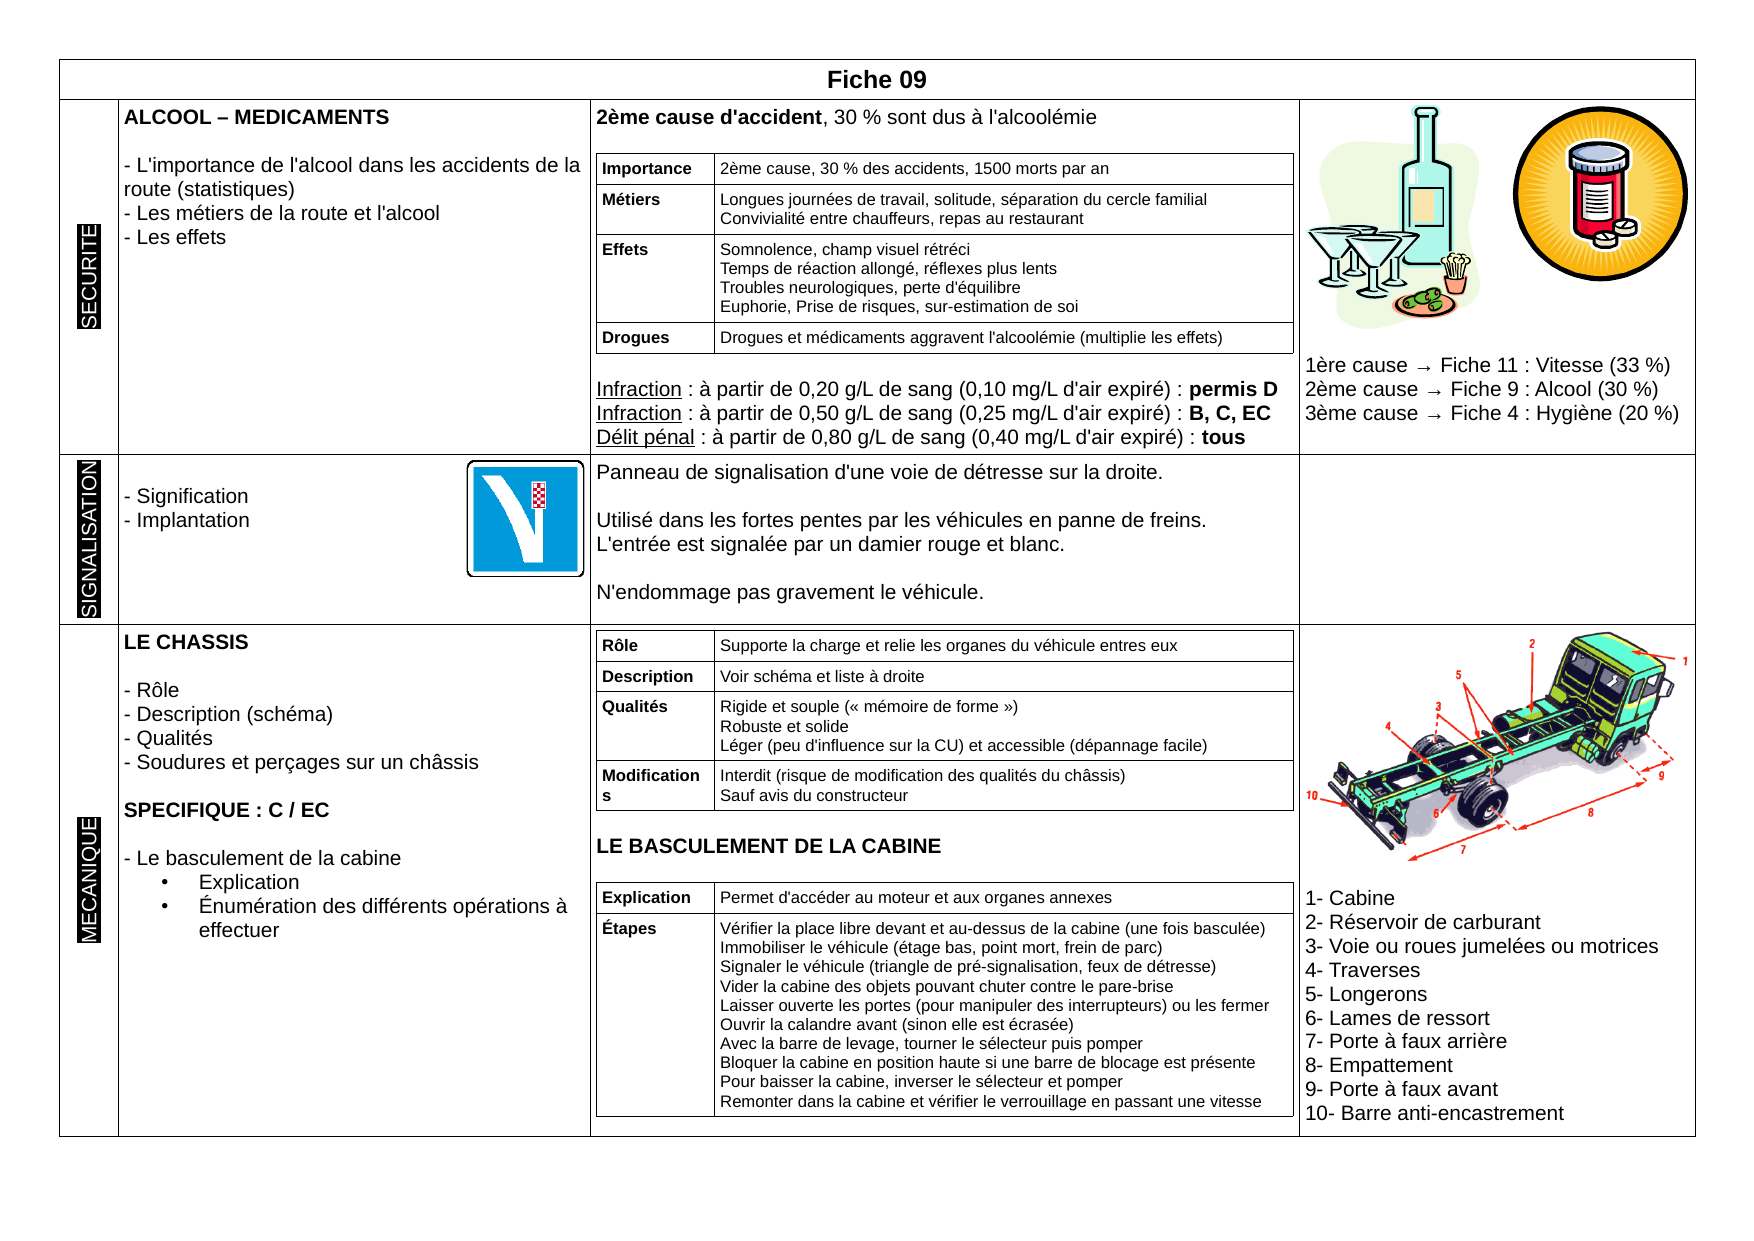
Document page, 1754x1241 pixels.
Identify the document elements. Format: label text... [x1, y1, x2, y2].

table_header Fiche 09 [60, 60, 1695, 99]
table_cell Interdit (risque de modification des qualités du châssis) Sauf avis du constructeur [715, 761, 1293, 810]
table_cell 1- Cabine 2- Réservoir de carburant 3- Voie ou roues jumelées ou motrices 4- Traverses 5- Longerons 6- Lames de ressort 7- Porte à faux arrière 8- Empattement 9- Porte à faux avant 10- Barre anti-encastrement [1300, 625, 1695, 1136]
table_cell - Signification - Implantation [119, 455, 590, 624]
table_cell SIGNALISATION [60, 455, 118, 624]
table_cell [1300, 455, 1695, 624]
table_cell Modifications [597, 761, 714, 810]
table_cell Description [597, 662, 714, 691]
table_header Supporte la charge et relie les organes du véhicule entres eux [715, 631, 1293, 661]
table_cell LE CHASSIS - Rôle - Description (schéma) - Qualités - Soudures et perçages sur un châssis SPECIFIQUE : C / EC - Le basculement de la cabine Explication Énumération des différents opérations à effectuer [119, 625, 590, 1136]
table_cell Étapes [597, 914, 714, 1116]
table_cell Effets [597, 235, 714, 322]
table_cell Métiers [597, 185, 714, 234]
table_cell Vérifier la place libre devant et au-dessus de la cabine (une fois basculée) Immobiliser le véhicule (étage bas, point mort, frein de parc) Signaler le véhicule (triangle de pré-signalisation, feux de détresse) Vider la cabine des objets pouvant chuter contre le pare-brise Laisser ouverte les portes (pour manipuler des interrupteurs) ou les fermer Ouvrir la calandre avant (sinon elle est écrasée) Avec la barre de levage, tourner le sélecteur puis pomper Bloquer la cabine en position haute si une barre de blocage est présente Pour baisser la cabine, inverser le sélecteur et pomper Remonter dans la cabine et vérifier le verrouillage en passant une vitesse [715, 914, 1293, 1116]
table_header Permet d'accéder au moteur et aux organes annexes [715, 883, 1293, 913]
table_cell 1ère cause → Fiche 11 : Vitesse (33 %) 2ème cause → Fiche 9 : Alcool (30 %) 3ème cause → Fiche 4 : Hygiène (20 %) [1300, 100, 1695, 454]
table_cell ALCOOL – MEDICAMENTS - L'importance de l'alcool dans les accidents de la route (statistiques) - Les métiers de la route et l'alcool - Les effets [119, 100, 590, 454]
table_cell Qualités [597, 692, 714, 760]
table_cell LE BASCULEMENT DE LA CABINE [591, 625, 1299, 1136]
table_cell Drogues et médicaments aggravent l'alcoolémie (multiplie les effets) [715, 323, 1293, 353]
table_cell MECANIQUE [60, 625, 118, 1136]
picture [1304, 630, 1689, 862]
table_header 2ème cause, 30 % des accidents, 1500 morts par an [715, 154, 1293, 184]
table_cell Longues journées de travail, solitude, séparation du cercle familial Convivialité entre chauffeurs, repas au restaurant [715, 185, 1293, 234]
table_cell SECURITE [60, 100, 118, 454]
table_header Importance [597, 154, 714, 184]
table_cell 2ème cause d'accident, 30 % sont dus à l'alcoolémie Infraction : à partir de 0,20 g/L de sang (0,10 mg/L d'air expiré) : permis D Infraction : à partir de 0,50 g/L de sang (0,25 mg/L d'air expiré) : B, C, EC Délit pénal : à partir de 0,80 g/L de sang (0,40 mg/L d'air expiré) : tous [591, 100, 1299, 454]
table_header Explication [597, 883, 714, 913]
table_header Rôle [597, 631, 714, 661]
table_cell Voir schéma et liste à droite [715, 662, 1293, 691]
table_cell Rigide et souple (« mémoire de forme ») Robuste et solide Léger (peu d'influence sur la CU) et accessible (dépannage facile) [715, 692, 1293, 760]
table_cell Drogues [597, 323, 714, 353]
picture [466, 460, 585, 577]
table_cell Somnolence, champ visuel rétréci Temps de réaction allongé, réflexes plus lents Troubles neurologiques, perte d'équilibre Euphorie, Prise de risques, sur-estimation de soi [715, 235, 1293, 322]
table_cell Panneau de signalisation d'une voie de détresse sur la droite. Utilisé dans les fortes pentes par les véhicules en panne de freins. L'entrée est signalée par un damier rouge et blanc. N'endommage pas gravement le véhicule. [591, 455, 1299, 624]
